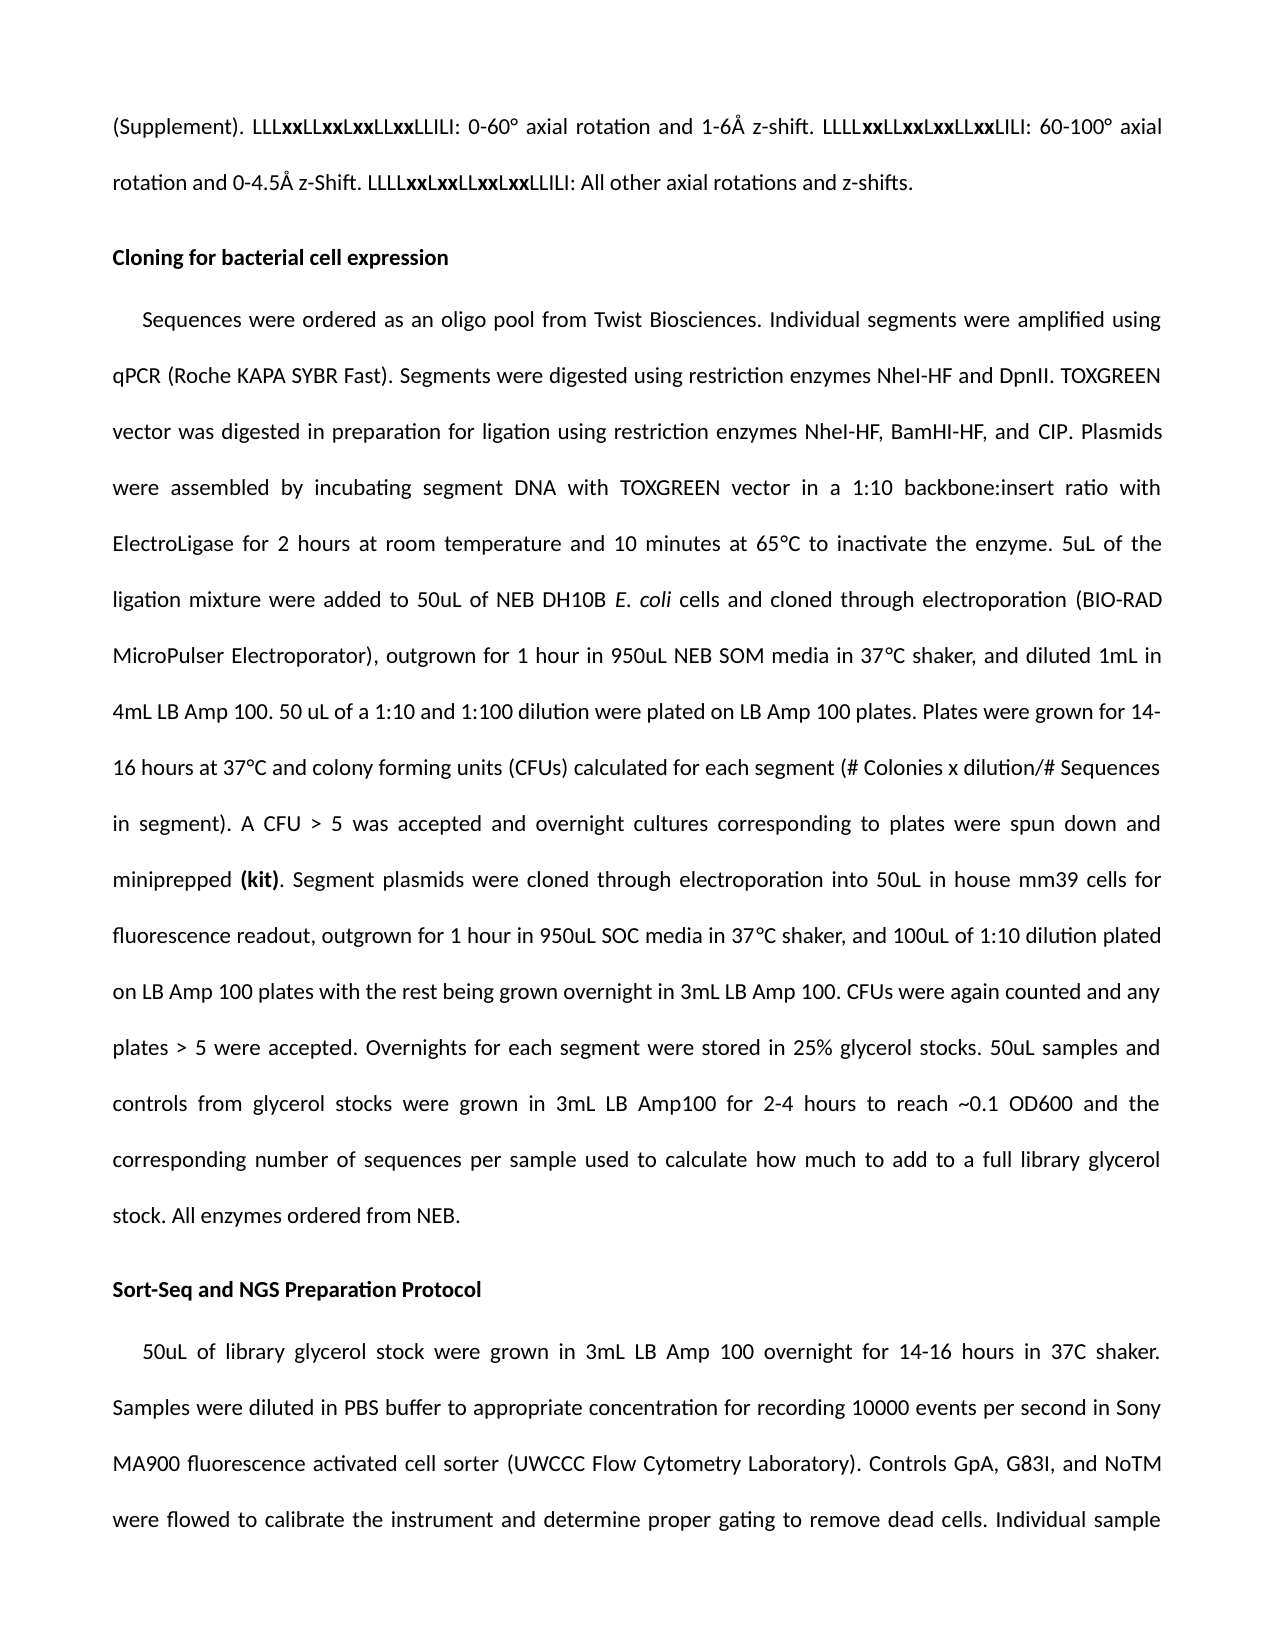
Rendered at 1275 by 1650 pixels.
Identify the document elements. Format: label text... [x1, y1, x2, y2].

text 50uL of library glycerol stock were grown in 3mL LB Amp 100 overnight for 14-16 hours in 37C shaker. Samples were diluted in PBS buffer to appropriate concentration for recording 10000 events per second in Sony MA900 fluorescence activated cell sorter (UWCCC Flow Cytometry Laboratory). Controls GpA, G83I, and NoTM were flowed to calibrate the instrument and determine proper gating to remove dead cells. Individual sample [112, 1337, 1162, 1534]
subtitle Cloning for bacterial cell expression [112, 243, 1162, 271]
subtitle Sort-Seq and NGS Preparation Protocol [112, 1275, 1162, 1303]
text (Supplement). LLLxxLLxxLxxLLxxLLILI: 0-60° axial rotation and 1-6Å z-shift. LLLLxxLLxxLxxLLxxLILI: 60-100° axial rotation and 0-4.5Å z-Shift. LLLLxxLxxLLxxLxxLLILI: All other axial rotations and z-shifts. [112, 112, 1162, 197]
text Sequences were ordered as an oligo pool from Twist Biosciences. Individual segments were amplified using qPCR (Roche KAPA SYBR Fast). Segments were digested using restriction enzymes NheI-HF and DpnII. TOXGREEN vector was digested in preparation for ligation using restriction enzymes NheI-HF, BamHI-HF, and CIP. Plasmids were assembled by incubating segment DNA with TOXGREEN vector in a 1:10 backbone:insert ratio with ElectroLigase for 2 hours at room temperature and 10 minutes at 65°C to inactivate the enzyme. 5uL of the ligation mixture were added to 50uL of NEB DH10B E. coli cells and cloned through electroporation (BIO-RAD MicroPulser Electroporator), outgrown for 1 hour in 950uL NEB SOM media in 37°C shaker, and diluted 1mL in 4mL LB Amp 100. 50 uL of a 1:10 and 1:100 dilution were plated on LB Amp 100 plates. Plates were grown for 14-16 hours at 37°C and colony forming units (CFUs) calculated for each segment (# Colonies x dilution/# Sequences in segment). A CFU > 5 was accepted and overnight cultures corresponding to plates were spun down and miniprepped (kit). Segment plasmids were cloned through electroporation into 50uL in house mm39 cells for fluorescence readout, outgrown for 1 hour in 950uL SOC media in 37°C shaker, and 100uL of 1:10 dilution plated on LB Amp 100 plates with the rest being grown overnight in 3mL LB Amp 100. CFUs were again counted and any plates > 5 were accepted. Overnights for each segment were stored in 25% glycerol stocks. 50uL samples and controls from glycerol stocks were grown in 3mL LB Amp100 for 2-4 hours to reach ~0.1 OD600 and the corresponding number of sequences per sample used to calculate how much to add to a full library glycerol stock. All enzymes ordered from NEB. [112, 305, 1162, 1229]
